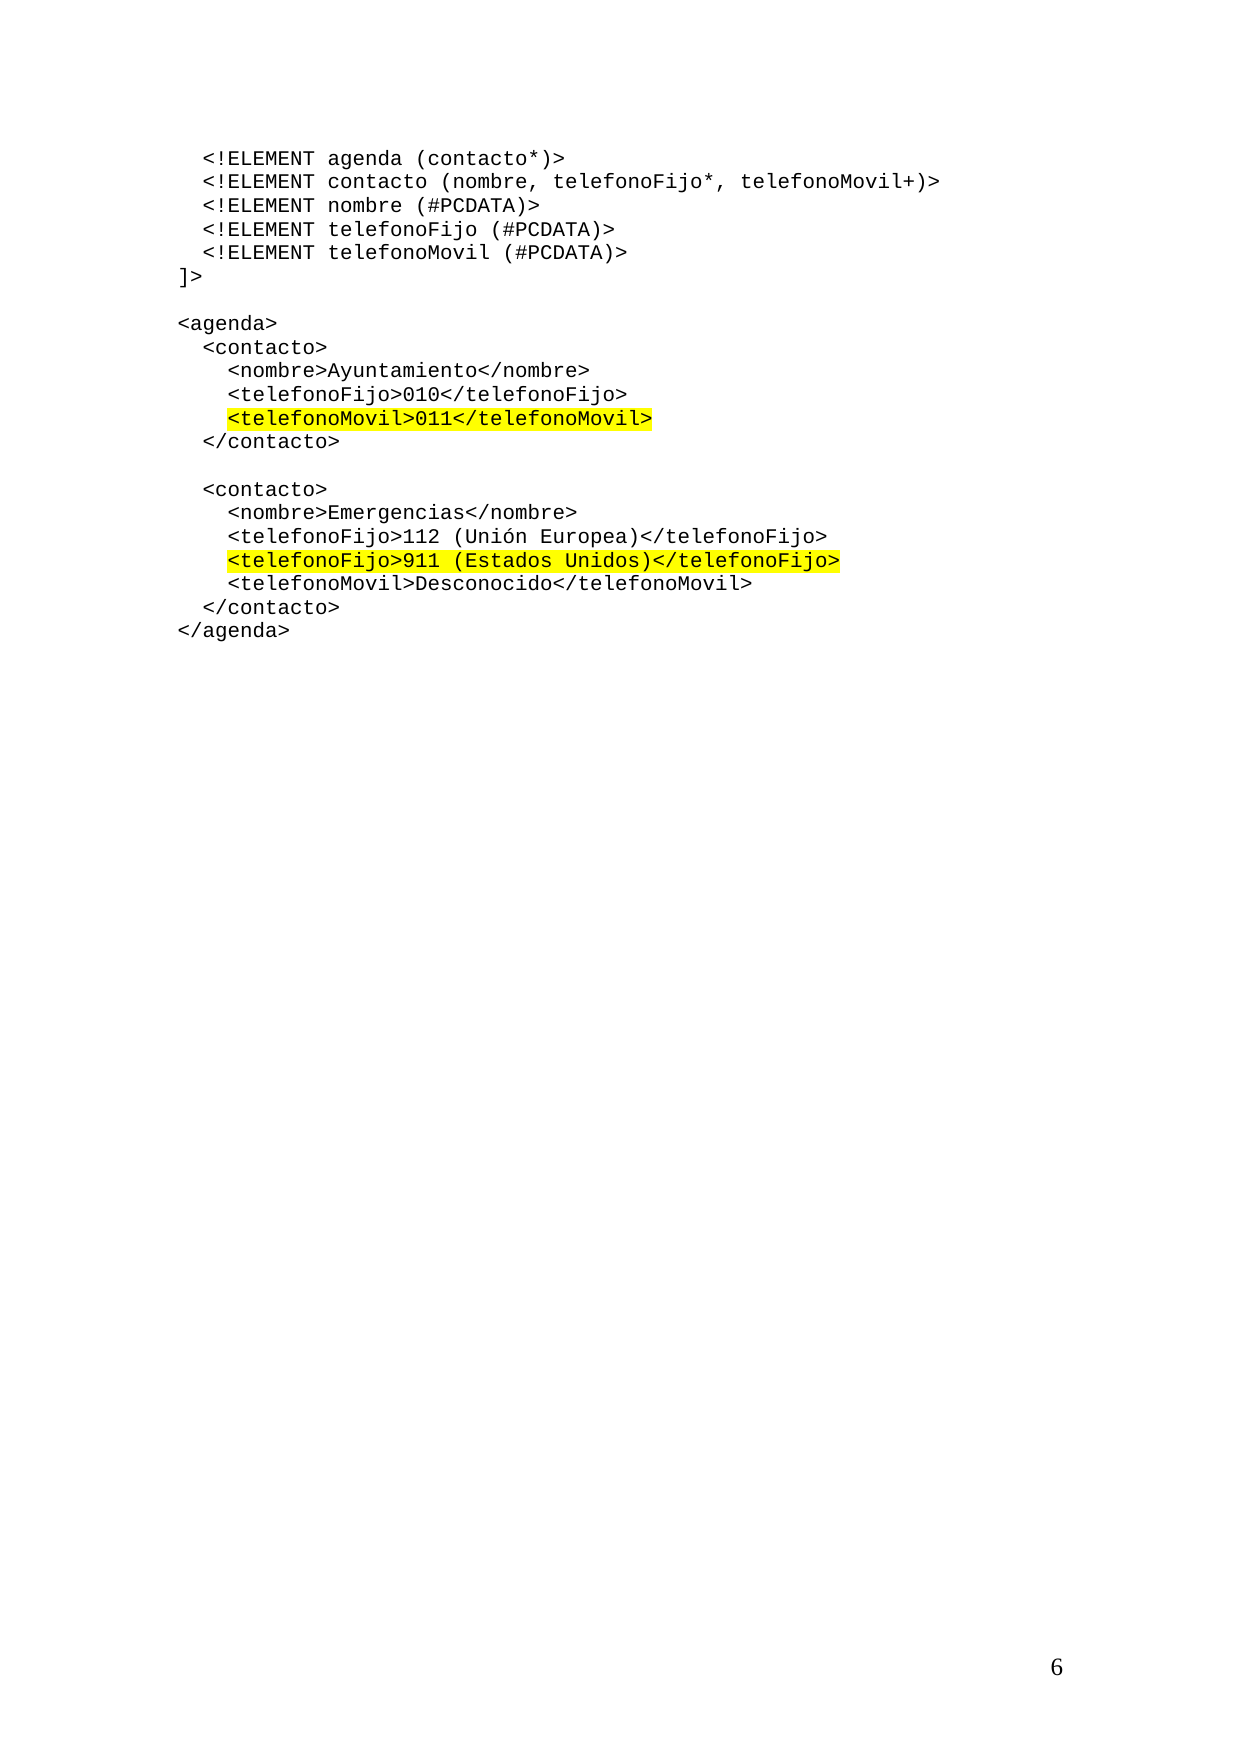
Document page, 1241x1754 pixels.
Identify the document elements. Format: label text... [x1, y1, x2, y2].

text <contacto> [177, 337, 1063, 360]
text </contacto> [177, 431, 1063, 455]
text <contacto> [177, 479, 1063, 502]
text </agenda> [177, 621, 1063, 644]
text <!ELEMENT telefonoFijo (#PCDATA)> [177, 218, 1063, 242]
text <!ELEMENT agenda (contacto*)> [177, 148, 1063, 171]
text <!ELEMENT telefonoMovil (#PCDATA)> [177, 242, 1063, 266]
text <telefonoFijo>911 (Estados Unidos)</telefonoFijo> [177, 549, 1063, 573]
text <!ELEMENT contacto (nombre, telefonoFijo*, telefonoMovil+)> [177, 171, 1063, 195]
text <nombre>Ayuntamiento</nombre> [177, 360, 1063, 384]
text <telefonoFijo>112 (Unión Europea)</telefonoFijo> [177, 526, 1063, 549]
text <telefonoMovil>011</telefonoMovil> [177, 408, 1063, 431]
text </contacto> [177, 597, 1063, 621]
text <telefonoMovil>Desconocido</telefonoMovil> [177, 573, 1063, 597]
text <nombre>Emergencias</nombre> [177, 502, 1063, 526]
text <telefonoFijo>010</telefonoFijo> [177, 384, 1063, 408]
text <agenda> [177, 313, 1063, 337]
text <!ELEMENT nombre (#PCDATA)> [177, 195, 1063, 218]
text ]> [177, 266, 1063, 289]
